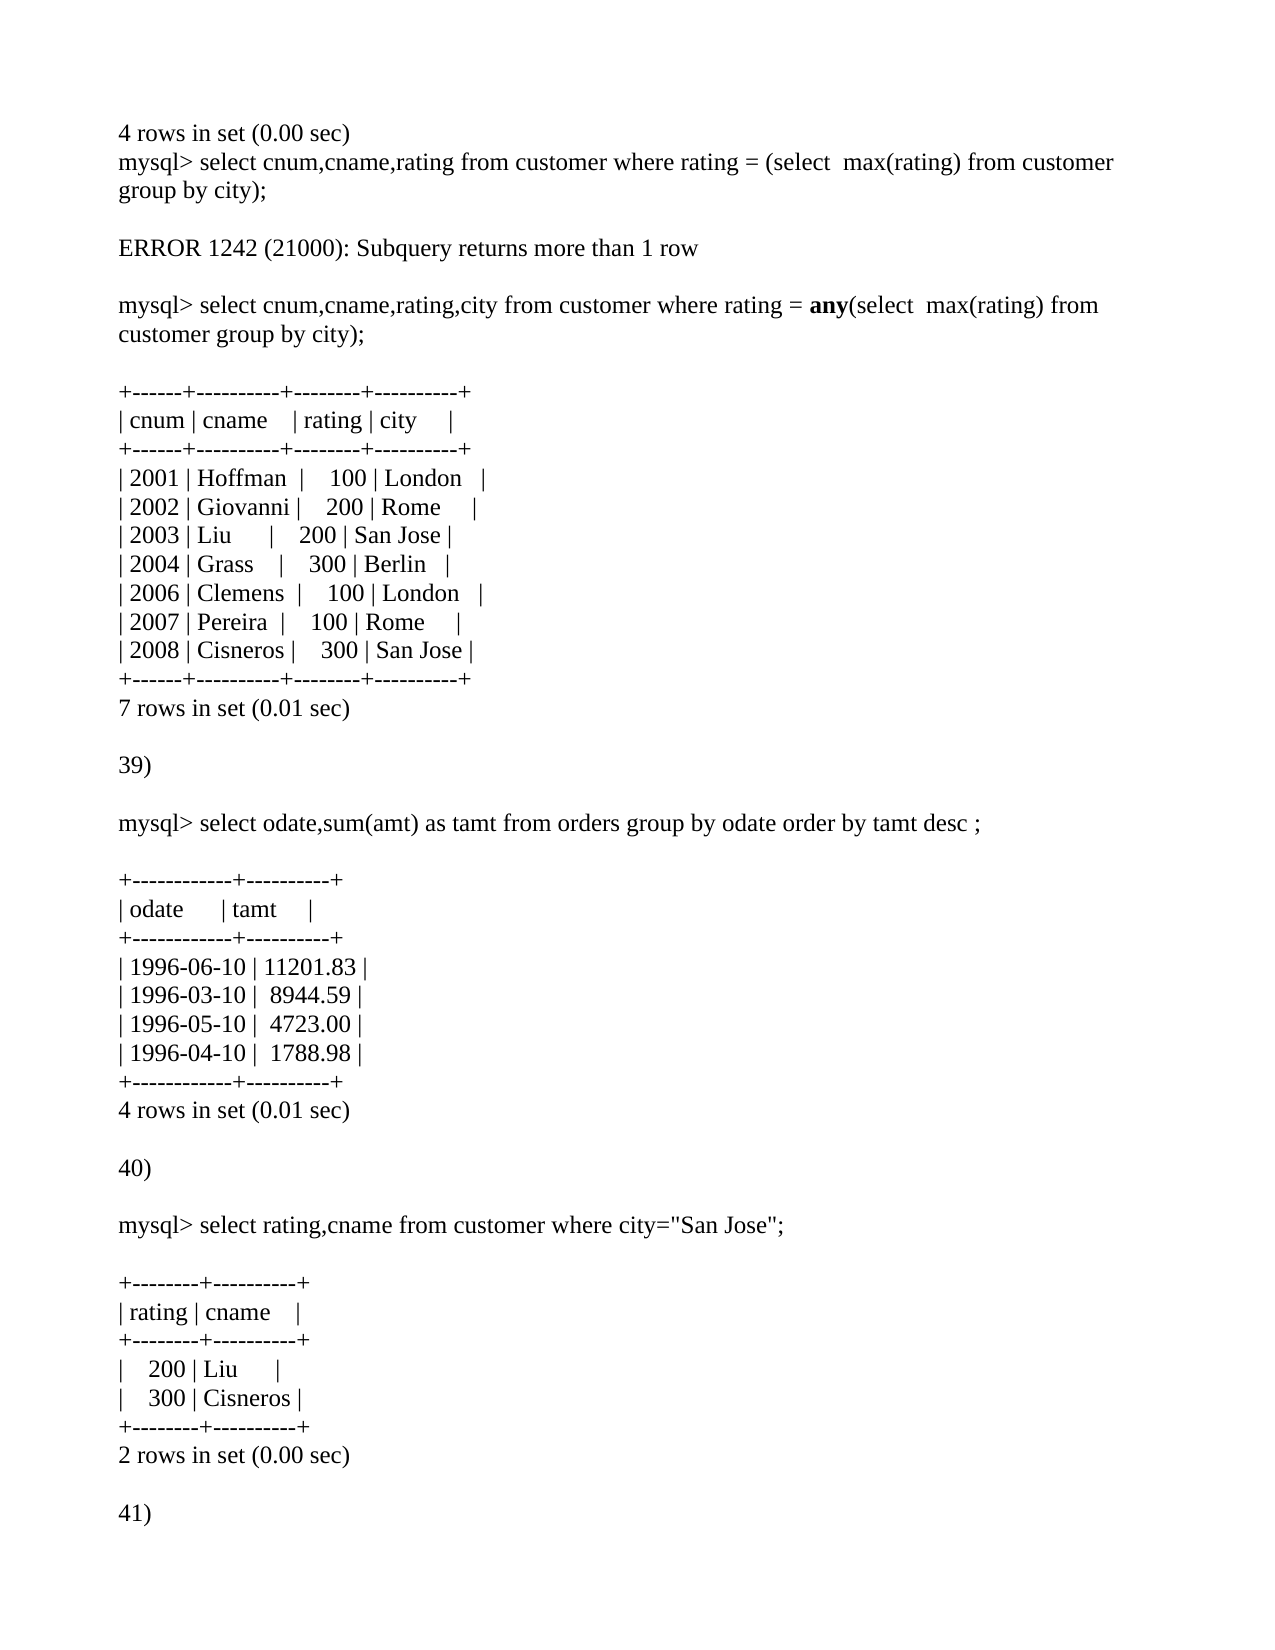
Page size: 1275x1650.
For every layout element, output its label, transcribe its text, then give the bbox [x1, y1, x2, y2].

text mysql> select rating,cname from customer where city="San Jose"; [118, 1211, 1157, 1239]
text | 2008 | Cisneros | 300 | San Jose | [118, 636, 1157, 664]
text | 2003 | Liu | 200 | San Jose | [118, 521, 1157, 549]
text | 2007 | Pereira | 100 | Rome | [118, 607, 1157, 636]
text | 2002 | Giovanni | 200 | Rome | [118, 492, 1157, 521]
text | 200 | Liu | [118, 1354, 1157, 1383]
text +------------+----------+ [118, 866, 1157, 894]
text | 2004 | Grass | 300 | Berlin | [118, 549, 1157, 578]
text 7 rows in set (0.01 sec) [118, 693, 1157, 722]
text 39) [118, 751, 1157, 779]
text 41) [118, 1498, 1157, 1527]
text | 2006 | Clemens | 100 | London | [118, 578, 1157, 607]
text | cnum | cname | rating | city | [118, 406, 1157, 434]
text +------------+----------+ [118, 1067, 1157, 1096]
text | 1996-05-10 | 4723.00 | [118, 1009, 1157, 1038]
text +--------+----------+ [118, 1326, 1157, 1354]
text +--------+----------+ [118, 1412, 1157, 1441]
text ERROR 1242 (21000): Subquery returns more than 1 row [118, 233, 1157, 262]
text 40) [118, 1153, 1157, 1182]
text +------+----------+--------+----------+ [118, 434, 1157, 463]
text mysql> select cnum,cname,rating from customer where rating = (select max(rating) from customer group by city); [118, 147, 1157, 204]
text | 2001 | Hoffman | 100 | London | [118, 463, 1157, 492]
text | rating | cname | [118, 1297, 1157, 1326]
text 2 rows in set (0.00 sec) [118, 1441, 1157, 1469]
text 4 rows in set (0.01 sec) [118, 1096, 1157, 1124]
text +------+----------+--------+----------+ [118, 664, 1157, 693]
text mysql> select odate,sum(amt) as tamt from orders group by odate order by tamt desc ; [118, 808, 1157, 837]
text +------+----------+--------+----------+ [118, 377, 1157, 406]
text mysql> select cnum,cname,rating,city from customer where rating = any(select max(rating) from customer group by city); [118, 291, 1157, 348]
text 4 rows in set (0.00 sec) [118, 118, 1157, 147]
text +--------+----------+ [118, 1268, 1157, 1297]
text | 1996-03-10 | 8944.59 | [118, 981, 1157, 1009]
text +------------+----------+ [118, 923, 1157, 952]
text | odate | tamt | [118, 894, 1157, 923]
text | 1996-06-10 | 11201.83 | [118, 952, 1157, 981]
text | 1996-04-10 | 1788.98 | [118, 1038, 1157, 1067]
text | 300 | Cisneros | [118, 1383, 1157, 1412]
